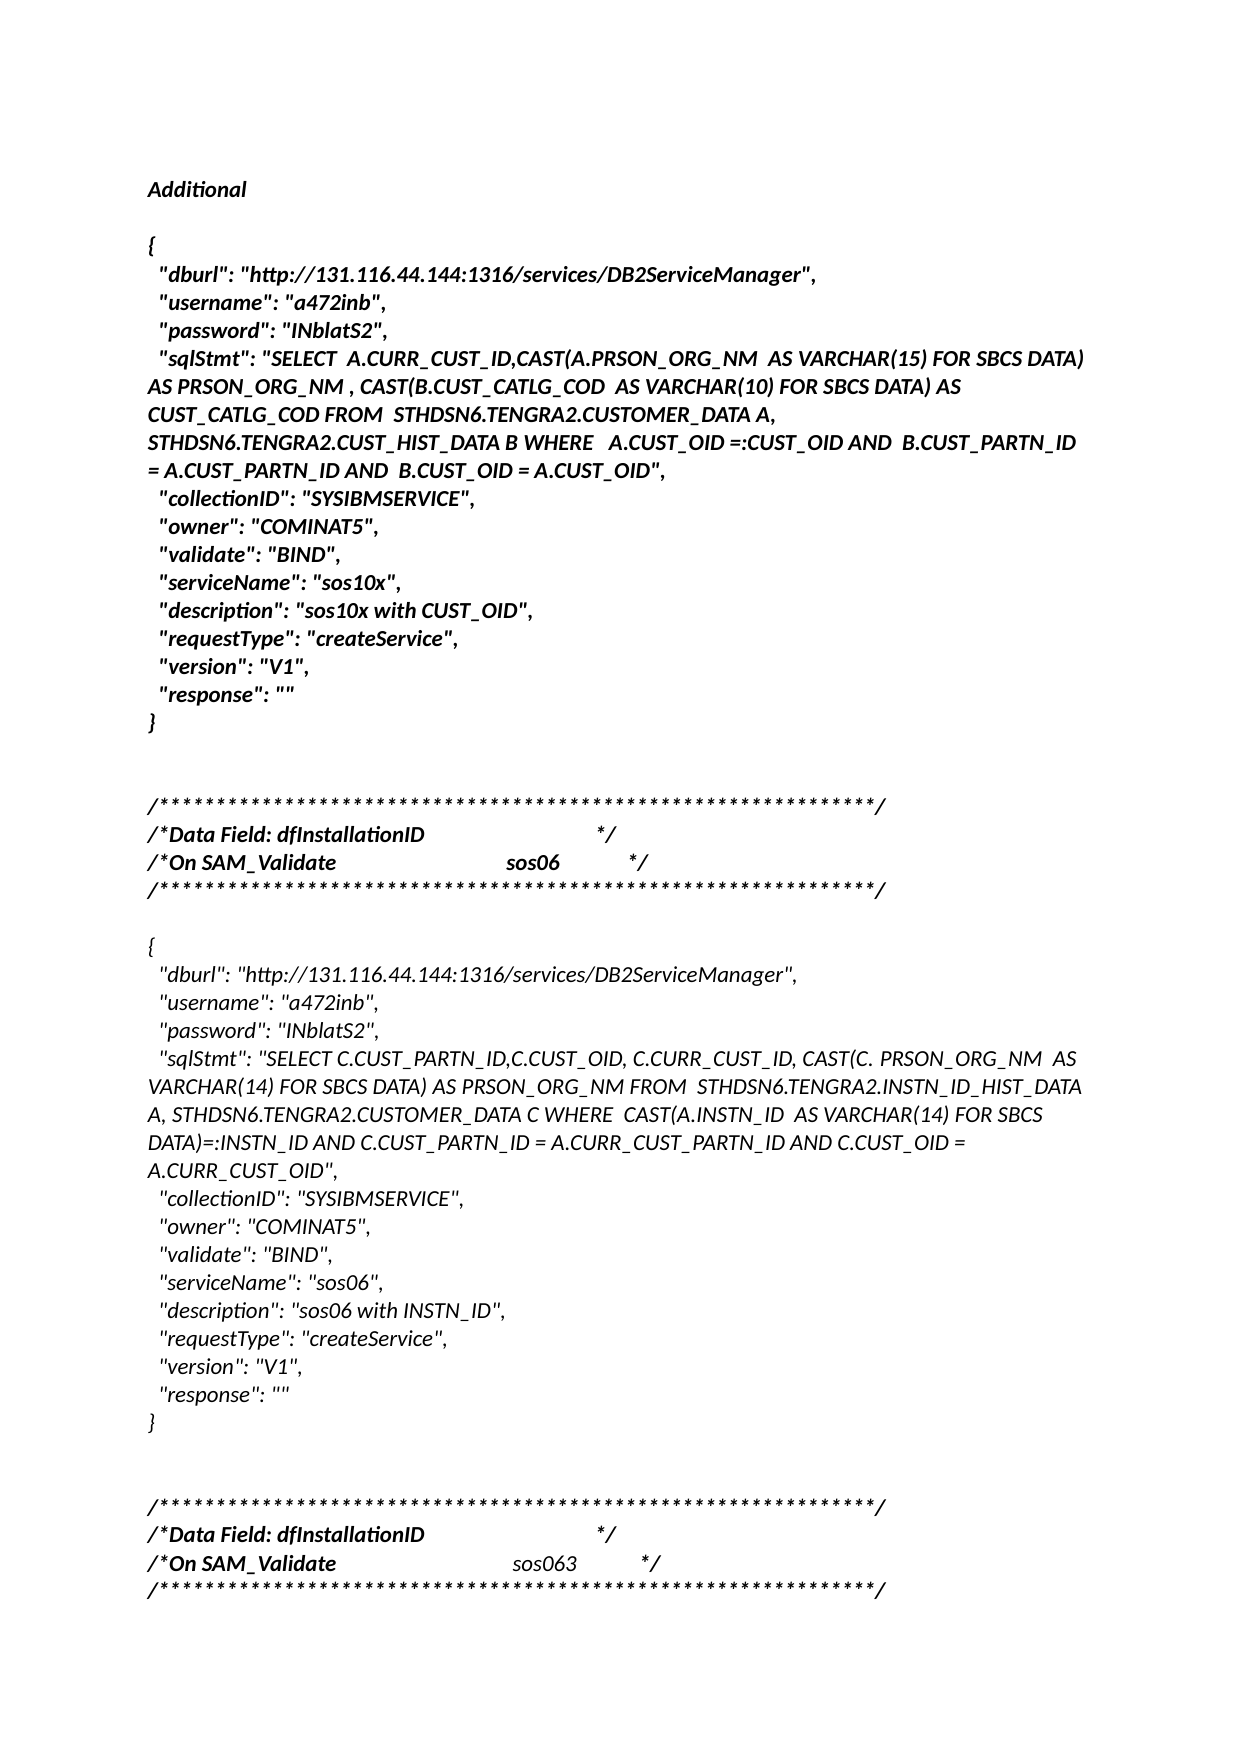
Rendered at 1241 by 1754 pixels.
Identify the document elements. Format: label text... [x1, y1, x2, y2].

text "username": "a472inb", [148, 288, 1093, 316]
text /***************************************************************/ [148, 1493, 1093, 1521]
text "serviceName": "sos10x", [148, 568, 1093, 596]
text { [148, 232, 1093, 260]
text "collectionID": "SYSIBMSERVICE", [148, 484, 1093, 512]
text "password": "INblatS2", [148, 316, 1093, 344]
text /*On SAM_Validate sos06 */ [148, 848, 1093, 876]
text "owner": "COMINAT5", [148, 512, 1093, 540]
text "description": "sos10x with CUST_OID", [148, 596, 1093, 624]
text "description": "sos06 with INSTN_ID", [148, 1296, 1093, 1324]
text /***************************************************************/ [148, 792, 1093, 820]
text /***************************************************************/ [148, 876, 1093, 904]
text "response": "" [148, 1381, 1093, 1408]
text "response": "" [148, 680, 1093, 708]
text "owner": "COMINAT5", [148, 1212, 1093, 1240]
text } [148, 1408, 1093, 1437]
text /*On SAM_Validate sos063 */ [148, 1549, 1093, 1577]
text "validate": "BIND", [148, 1240, 1093, 1268]
text "validate": "BIND", [148, 540, 1093, 568]
text "version": "V1", [148, 1352, 1093, 1381]
text /*Data Field: dfInstallationID */ [148, 820, 1093, 848]
text "sqlStmt": "SELECT A.CURR_CUST_ID,CAST(A.PRSON_ORG_NM AS VARCHAR(15) FOR SBCS DATA) AS PRSON_ORG_NM , CAST(B.CUST_CATLG_COD AS VARCHAR(10) FOR SBCS DATA) AS CUST_CATLG_COD FROM STHDSN6.TENGRA2.CUSTOMER_DATA A, STHDSN6.TENGRA2.CUST_HIST_DATA B WHERE A.CUST_OID =:CUST_OID AND B.CUST_PARTN_ID = A.CUST_PARTN_ID AND B.CUST_OID = A.CUST_OID", [148, 344, 1093, 484]
text "version": "V1", [148, 652, 1093, 680]
text "username": "a472inb", [148, 988, 1093, 1016]
text "serviceName": "sos06", [148, 1268, 1093, 1296]
text "dburl": "http://131.116.44.144:1316/services/DB2ServiceManager", [148, 260, 1093, 288]
text "password": "INblatS2", [148, 1016, 1093, 1044]
text "collectionID": "SYSIBMSERVICE", [148, 1184, 1093, 1212]
text Additional [148, 176, 1093, 204]
text /*Data Field: dfInstallationID */ [148, 1521, 1093, 1549]
text } [148, 708, 1093, 736]
text "requestType": "createService", [148, 1324, 1093, 1352]
text "dburl": "http://131.116.44.144:1316/services/DB2ServiceManager", [148, 960, 1093, 988]
text "requestType": "createService", [148, 624, 1093, 652]
text "sqlStmt": "SELECT C.CUST_PARTN_ID,C.CUST_OID, C.CURR_CUST_ID, CAST(C. PRSON_ORG_NM AS VARCHAR(14) FOR SBCS DATA) AS PRSON_ORG_NM FROM STHDSN6.TENGRA2.INSTN_ID_HIST_DATA A, STHDSN6.TENGRA2.CUSTOMER_DATA C WHERE CAST(A.INSTN_ID AS VARCHAR(14) FOR SBCS DATA)=:INSTN_ID AND C.CUST_PARTN_ID = A.CURR_CUST_PARTN_ID AND C.CUST_OID = A.CURR_CUST_OID", [148, 1044, 1093, 1184]
text /***************************************************************/ [148, 1577, 1093, 1605]
text { [148, 932, 1093, 960]
